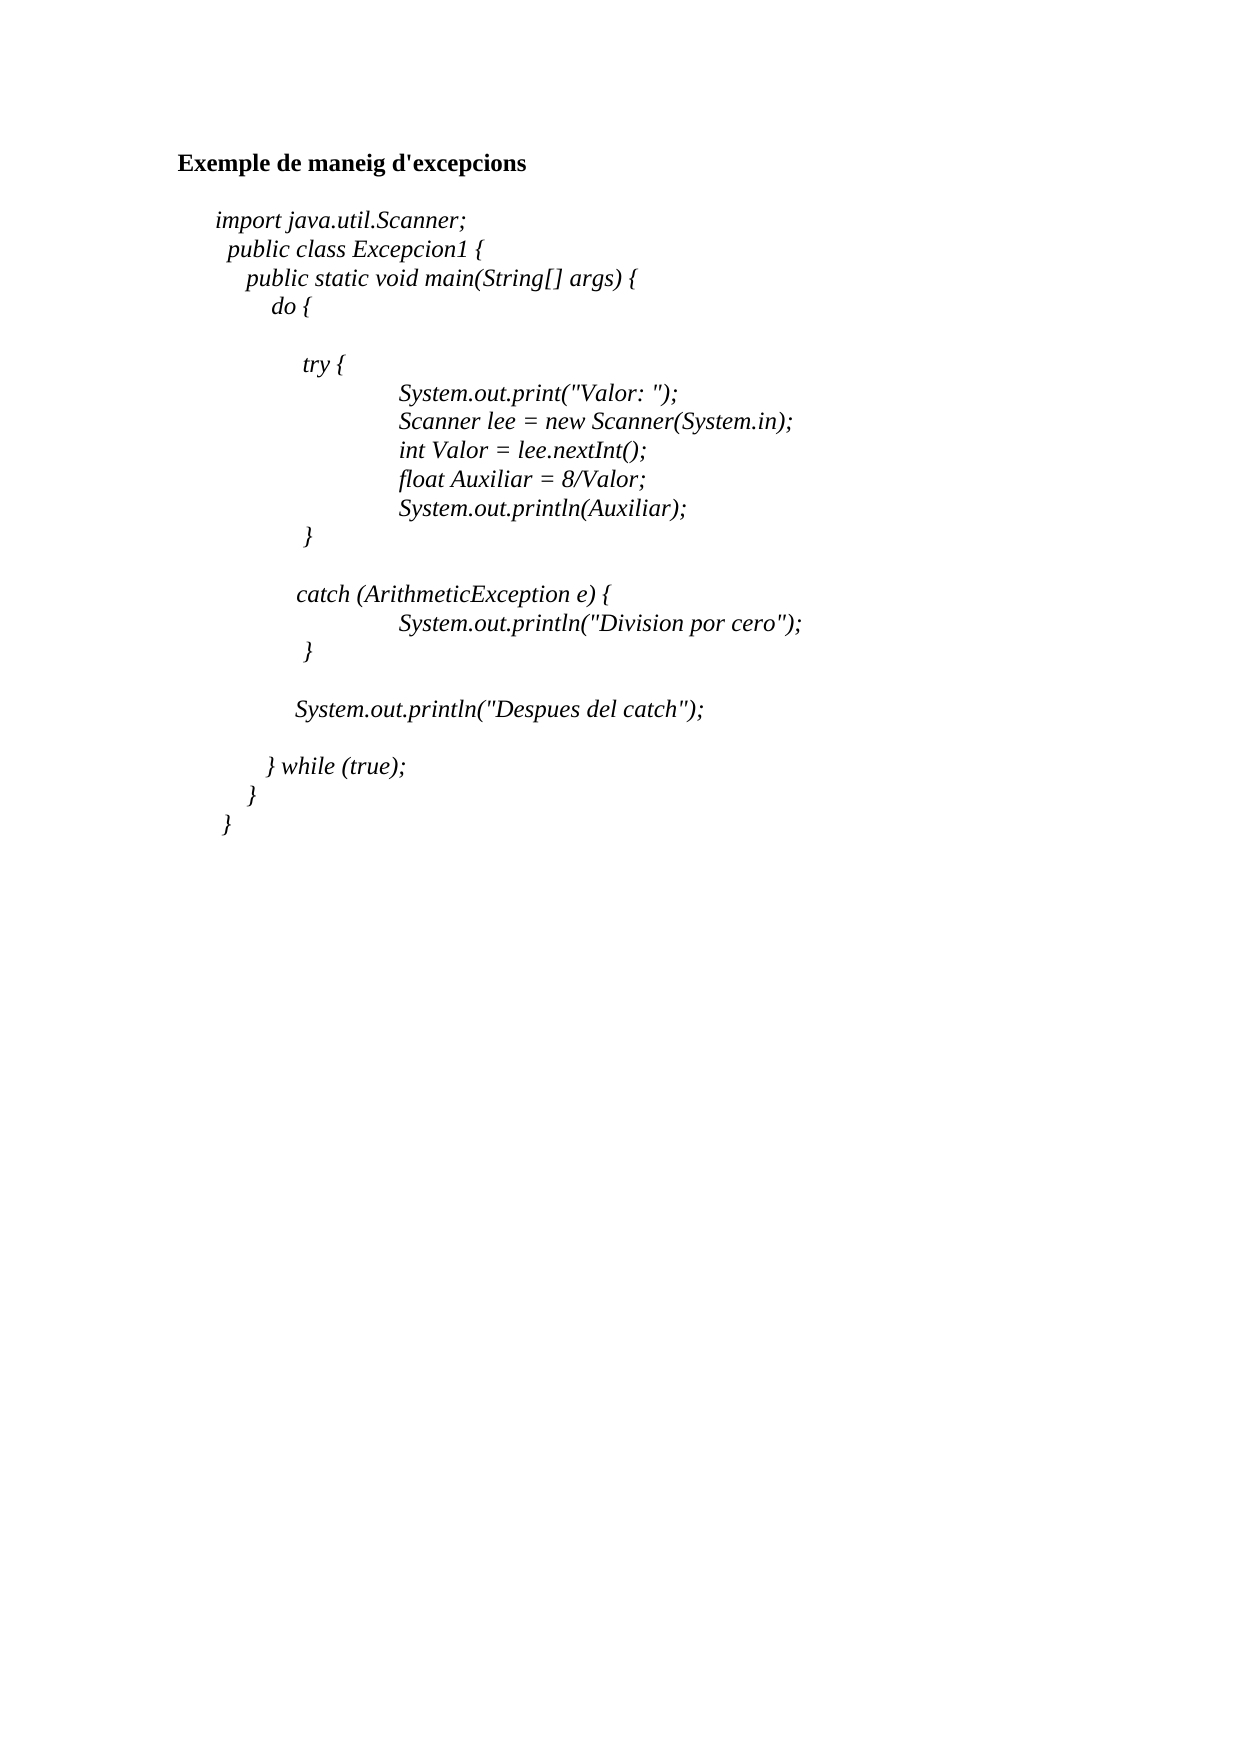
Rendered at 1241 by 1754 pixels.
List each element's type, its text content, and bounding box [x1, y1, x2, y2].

text System.out.print("Valor: "); [215, 378, 1063, 406]
text System.out.println("Division por cero"); [215, 608, 1063, 636]
text public static void main(String[] args) { [215, 263, 1063, 291]
text do { [215, 291, 1063, 320]
text Exemple de maneig d'excepcions [177, 148, 1063, 176]
text } [215, 521, 1063, 550]
text float Auxiliar = 8/Valor; [215, 464, 1063, 493]
text } [215, 780, 1063, 809]
text } while (true); [215, 751, 1063, 780]
text public class Excepcion1 { [215, 234, 1063, 263]
text System.out.println("Despues del catch"); [215, 694, 1063, 723]
text System.out.println(Auxiliar); [215, 493, 1063, 521]
text try { [215, 349, 1063, 378]
text } [215, 636, 1063, 665]
text catch (ArithmeticException e) { [215, 579, 1063, 608]
text Scanner lee = new Scanner(System.in); [362, 406, 1063, 435]
text import java.util.Scanner; [215, 205, 1063, 234]
text } [215, 809, 1063, 838]
text int Valor = lee.nextInt(); [215, 435, 1063, 464]
